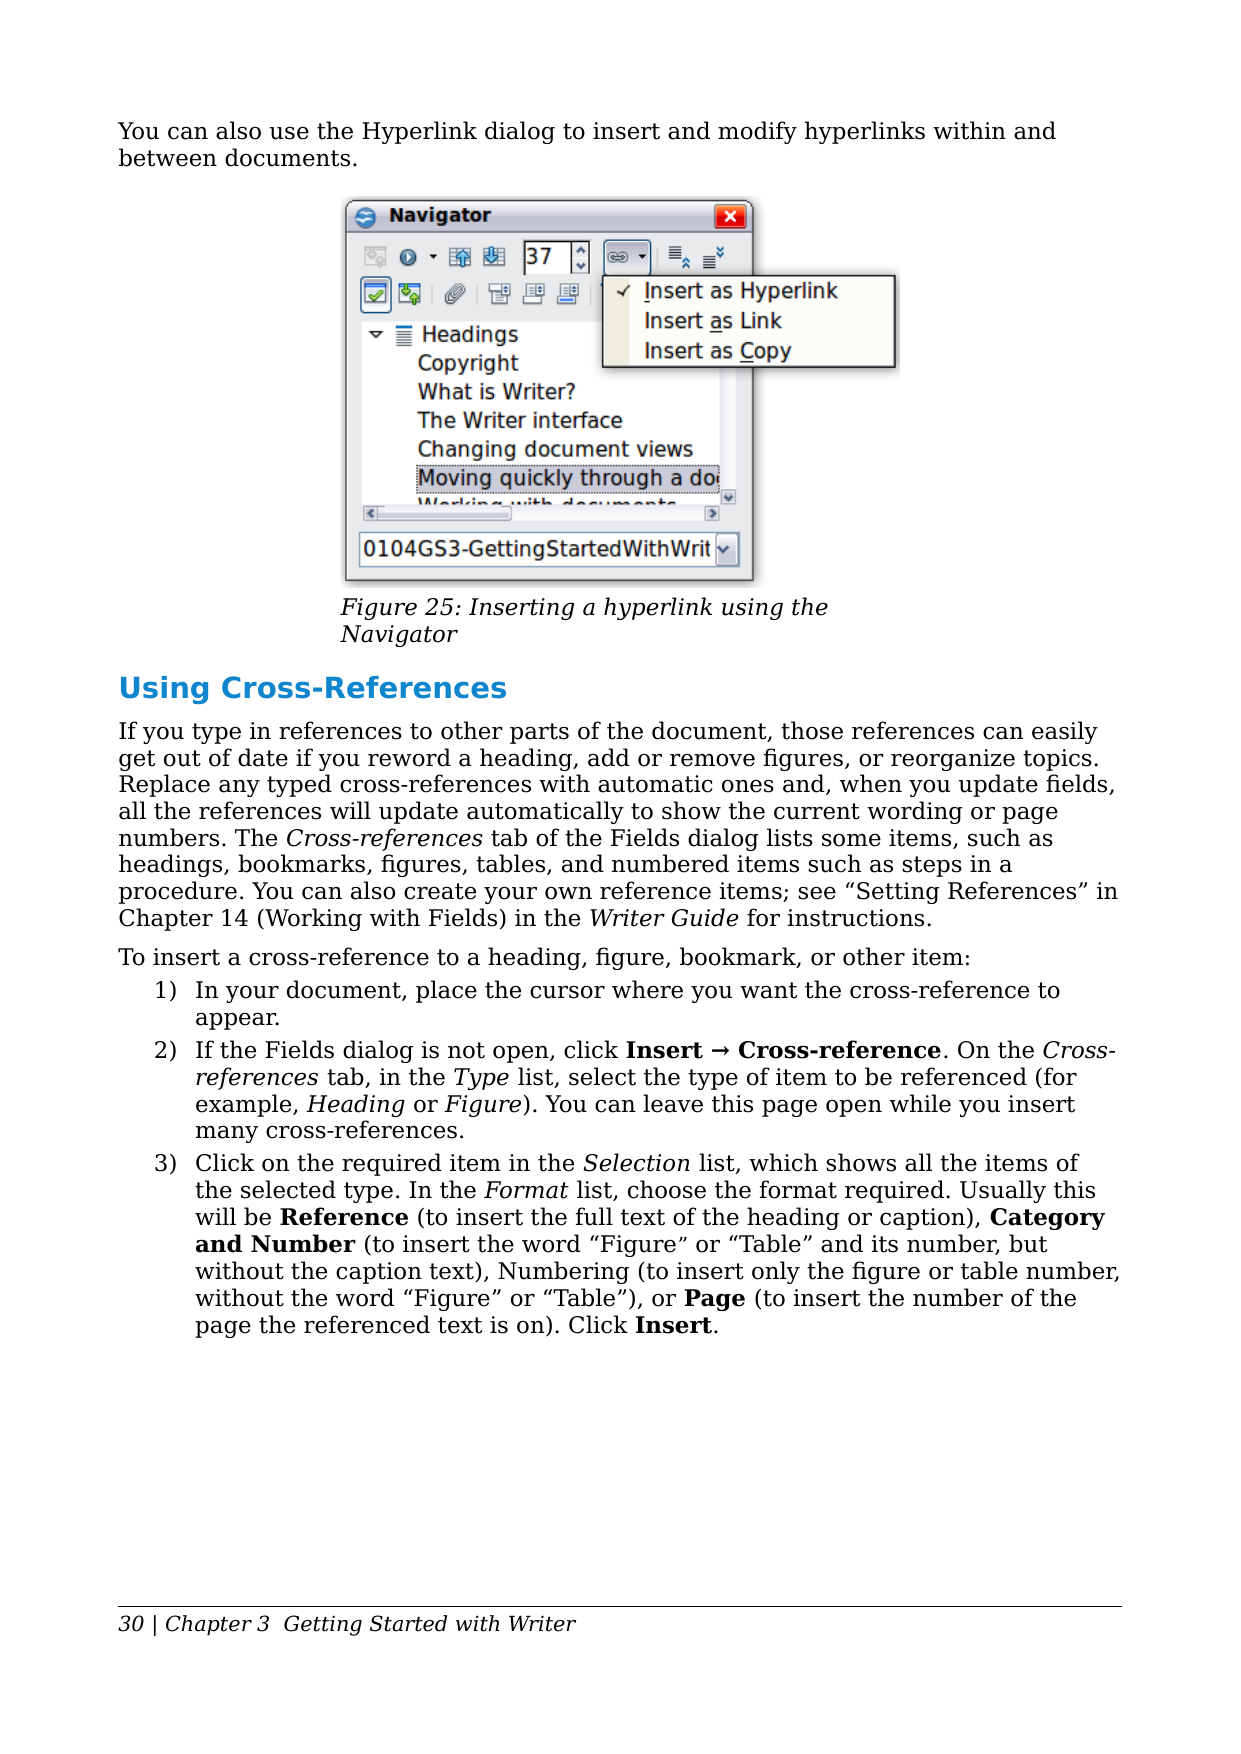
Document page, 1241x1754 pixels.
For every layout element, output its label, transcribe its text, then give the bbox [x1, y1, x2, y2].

text You can also use the Hyperlink dialog to insert and modify hyperlinks within and between documents. [118, 118, 1122, 171]
text Figure 25: Inserting a hyperlink using the Navigator [341, 594, 900, 648]
list In your document, place the cursor where you want the cross-reference to appear. [177, 977, 1122, 1031]
picture [340, 196, 900, 588]
list Click on the required item in the Selection list, which shows all the items of the selected type. In the Format list, choose the format required. Usually this will be Reference (to insert the full text of the heading or caption), Category and Number (to insert the word “Figure” or “Table” and its number, but without the caption text), Numbering (to insert only the figure or table number, without the word “Figure” or “Table”), or Page (to insert the number of the page the referenced text is on). Click Insert. [177, 1150, 1122, 1339]
list If the Fields dialog is not open, click Insert → Cross-reference. On the Cross-references tab, in the Type list, select the type of item to be referenced (for example, Heading or Figure). You can leave this page open while you insert many cross-references. [177, 1037, 1122, 1144]
subtitle Using Cross-References [118, 672, 1122, 706]
text If you type in references to other parts of the document, those references can easily get out of date if you reword a heading, add or remove figures, or reorganize topics. Replace any typed cross-references with automatic ones and, when you update fields, all the references will update automatically to show the current wording or page numbers. The Cross-references tab of the Fields dialog lists some items, such as headings, bookmarks, figures, tables, and numbered items such as steps in a procedure. You can also create your own reference items; see “Setting References” in Chapter 14 (Working with Fields) in the Writer Guide for instructions. [118, 718, 1122, 932]
list To insert a cross-reference to a heading, figure, bookmark, or other item: [118, 944, 1122, 971]
